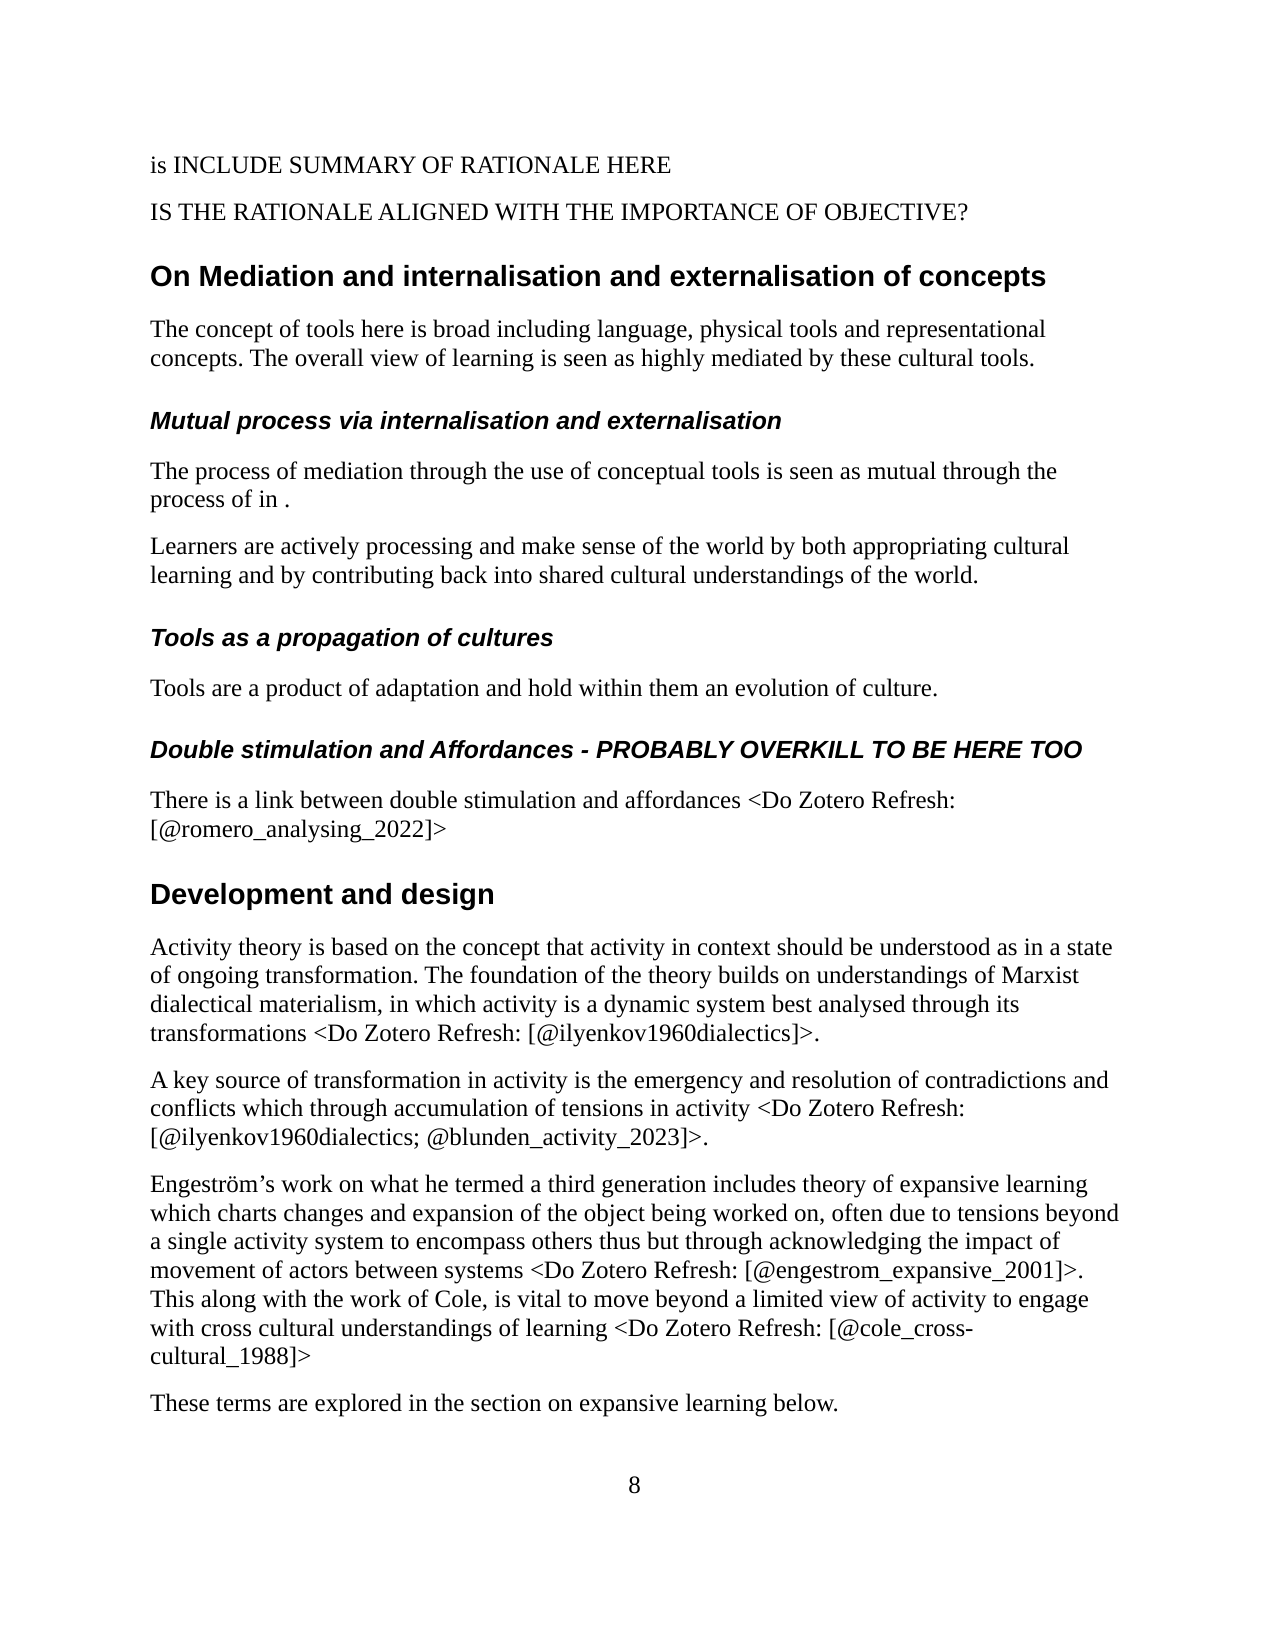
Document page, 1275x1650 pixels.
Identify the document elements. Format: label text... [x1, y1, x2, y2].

text The concept of tools here is broad including language, physical tools and representational concepts. The overall view of learning is seen as highly mediated by these cultural tools. [150, 314, 1125, 372]
text The process of mediation through the use of conceptual tools is seen as mutual through the process of in . [150, 456, 1125, 513]
text IS THE RATIONALE ALIGNED WITH THE IMPORTANCE OF OBJECTIVE? [150, 197, 1125, 225]
text These terms are explored in the section on expansive learning below. [150, 1388, 1125, 1417]
text is INCLUDE SUMMARY OF RATIONALE HERE [150, 150, 1125, 179]
subtitle On Mediation and internalisation and externalisation of concepts [150, 259, 1125, 293]
subtitle Development and design [150, 877, 1125, 910]
subtitle Mutual process via internalisation and externalisation [150, 406, 1125, 434]
text Engeström’s work on what he termed a third generation includes theory of expansive learning which charts changes and expansion of the object being worked on, often due to tensions beyond a single activity system to encompass others thus but through acknowledging the impact of movement of actors between systems <Do Zotero Refresh: [@engestrom_expansive_2001]>. This along with the work of Cole, is vital to move beyond a limited view of activity to engage with cross cultural understandings of learning <Do Zotero Refresh: [@cole_cross-cultural_1988]> [150, 1169, 1125, 1370]
text There is a link between double stimulation and affordances <Do Zotero Refresh: [@romero_analysing_2022]> [150, 785, 1125, 843]
text Learners are actively processing and make sense of the world by both appropriating cultural learning and by contributing back into shared cultural understandings of the world. [150, 531, 1125, 589]
text Activity theory is based on the concept that activity in context should be understood as in a state of ongoing transformation. The foundation of the theory builds on understandings of Marxist dialectical materialism, in which activity is a dynamic system best analysed through its transformations <Do Zotero Refresh: [@ilyenkov1960dialectics]>. [150, 932, 1125, 1047]
subtitle Double stimulation and Affordances - PROBABLY OVERKILL TO BE HERE TOO [150, 735, 1125, 764]
subtitle Tools as a propagation of cultures [150, 623, 1125, 651]
text A key source of transformation in activity is the emergency and resolution of contradictions and conflicts which through accumulation of tensions in activity <Do Zotero Refresh: [@ilyenkov1960dialectics; @blunden_activity_2023]>. [150, 1065, 1125, 1151]
text Tools are a product of adaptation and hold within them an evolution of culture. [150, 673, 1125, 701]
